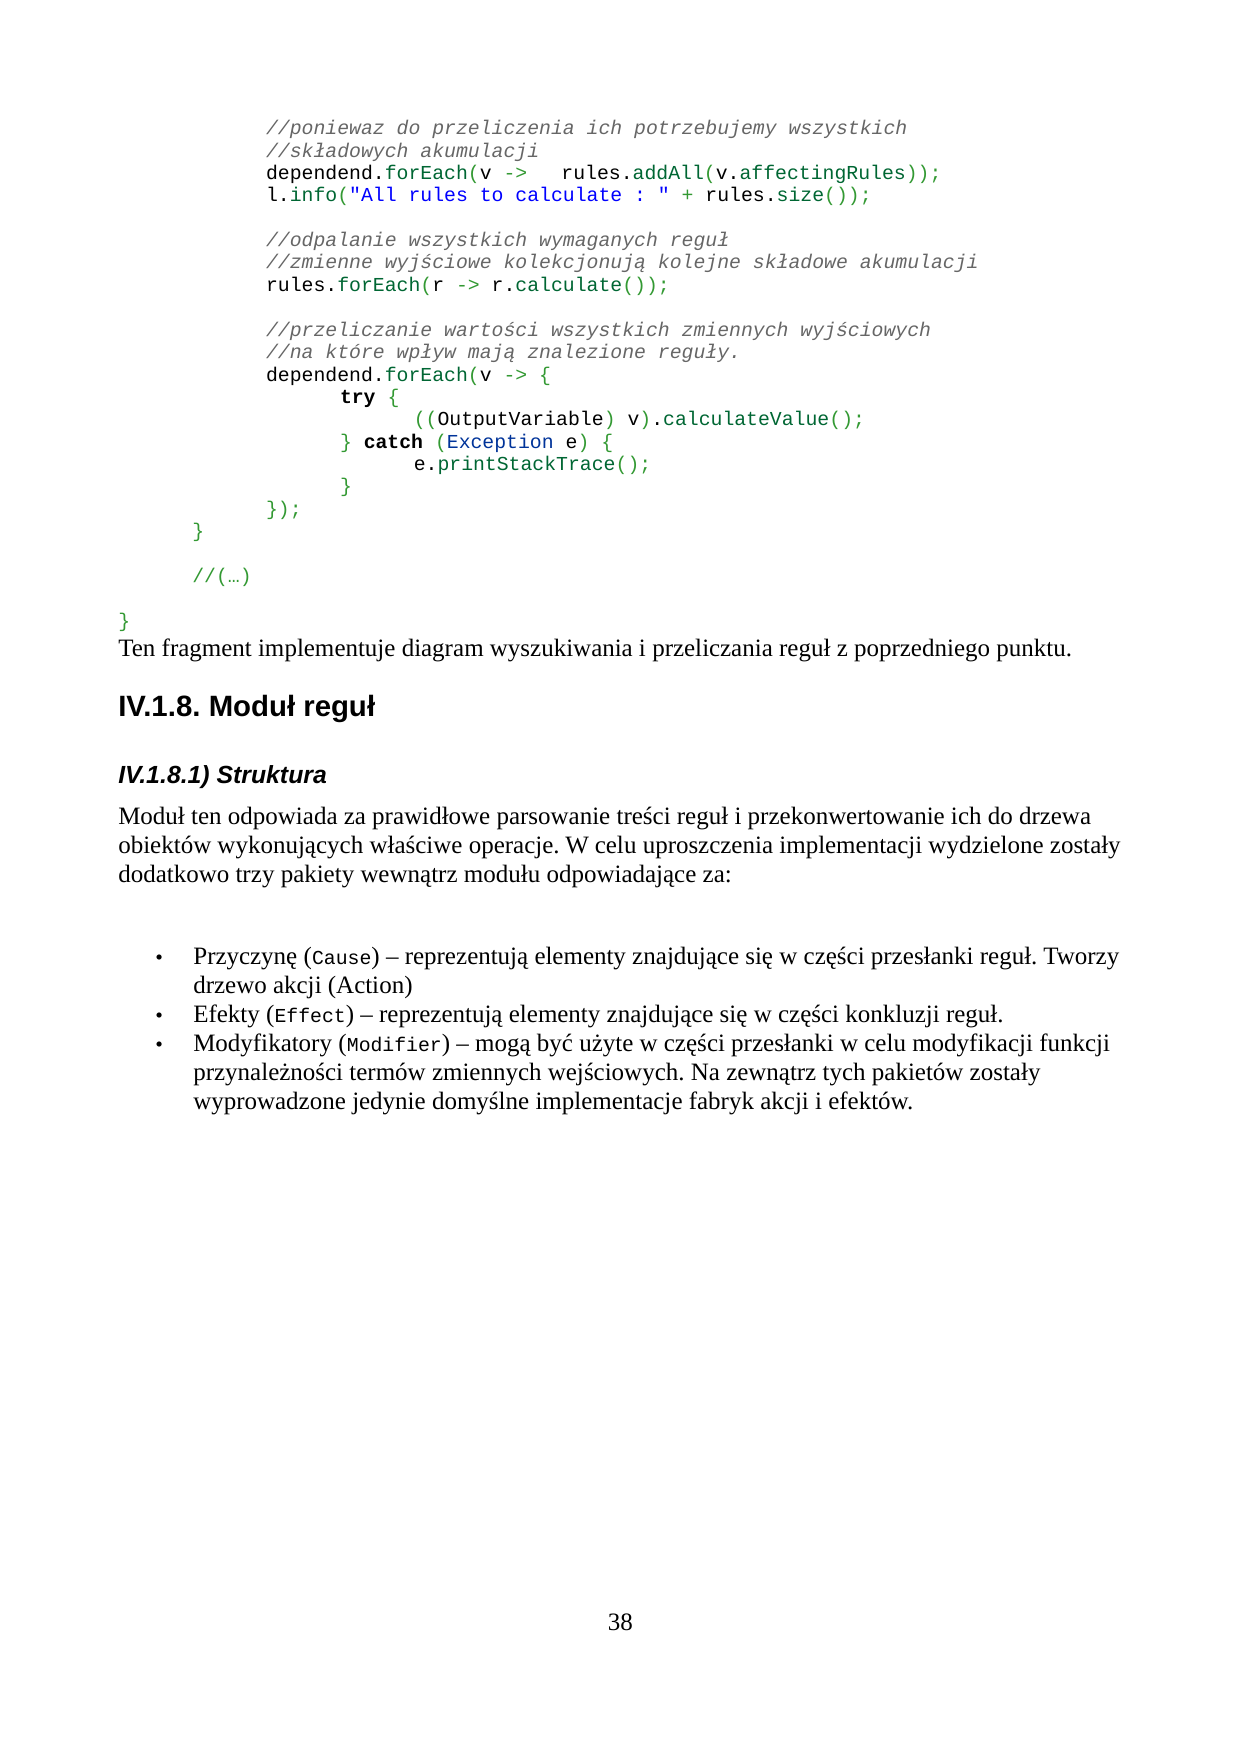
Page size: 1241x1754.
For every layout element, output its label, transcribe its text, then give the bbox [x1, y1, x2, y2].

list Przyczynę (Cause) – reprezentują elementy znajdujące się w części przesłanki reguł. Tworzy drzewo akcji (Action) [156, 941, 1122, 999]
text e.printStackTrace(); [118, 454, 1122, 476]
text } catch (Exception e) { [118, 432, 1122, 454]
text //odpalanie wszystkich wymaganych reguł [118, 230, 1122, 252]
subtitle Moduł reguł [118, 689, 1122, 723]
text rules.forEach(r -> r.calculate()); [118, 275, 1122, 297]
text } [118, 476, 1122, 499]
text Ten fragment implementuje diagram wyszukiwania i przeliczania reguł z poprzedniego punktu. [118, 633, 1122, 662]
text dependend.forEach(v -> rules.addAll(v.affectingRules)); [118, 163, 1122, 185]
text } [118, 521, 1122, 544]
text dependend.forEach(v -> { [118, 364, 1122, 387]
text //zmienne wyjściowe kolekcjonują kolejne składowe akumulacji [118, 252, 1122, 275]
list Efekty (Effect) – reprezentują elementy znajdujące się w części konkluzji reguł. [156, 999, 1122, 1028]
list Modyfikatory (Modifier) – mogą być użyte w części przesłanki w celu modyfikacji funkcji przynależności termów zmiennych wejściowych. Na zewnątrz tych pakietów zostały wyprowadzone jedynie domyślne implementacje fabryk akcji i efektów. [156, 1028, 1122, 1115]
subtitle Struktura [118, 760, 1122, 789]
text //na które wpływ mają znalezione reguły. [118, 342, 1122, 364]
text //poniewaz do przeliczenia ich potrzebujemy wszystkich [118, 118, 1122, 141]
text try { [118, 387, 1122, 409]
text //przeliczanie wartości wszystkich zmiennych wyjściowych [118, 320, 1122, 342]
text ((OutputVariable) v).calculateValue(); [118, 409, 1122, 432]
text } [118, 611, 1122, 633]
text l.info("All rules to calculate : " + rules.size()); [118, 185, 1122, 208]
text Moduł ten odpowiada za prawidłowe parsowanie treści reguł i przekonwertowanie ich do drzewa obiektów wykonujących właściwe operacje. W celu uproszczenia implementacji wydzielone zostały dodatkowo trzy pakiety wewnątrz modułu odpowiadające za: [118, 801, 1122, 888]
text //składowych akumulacji [118, 141, 1122, 163]
text }); [118, 499, 1122, 521]
text //(…) [118, 566, 1122, 588]
